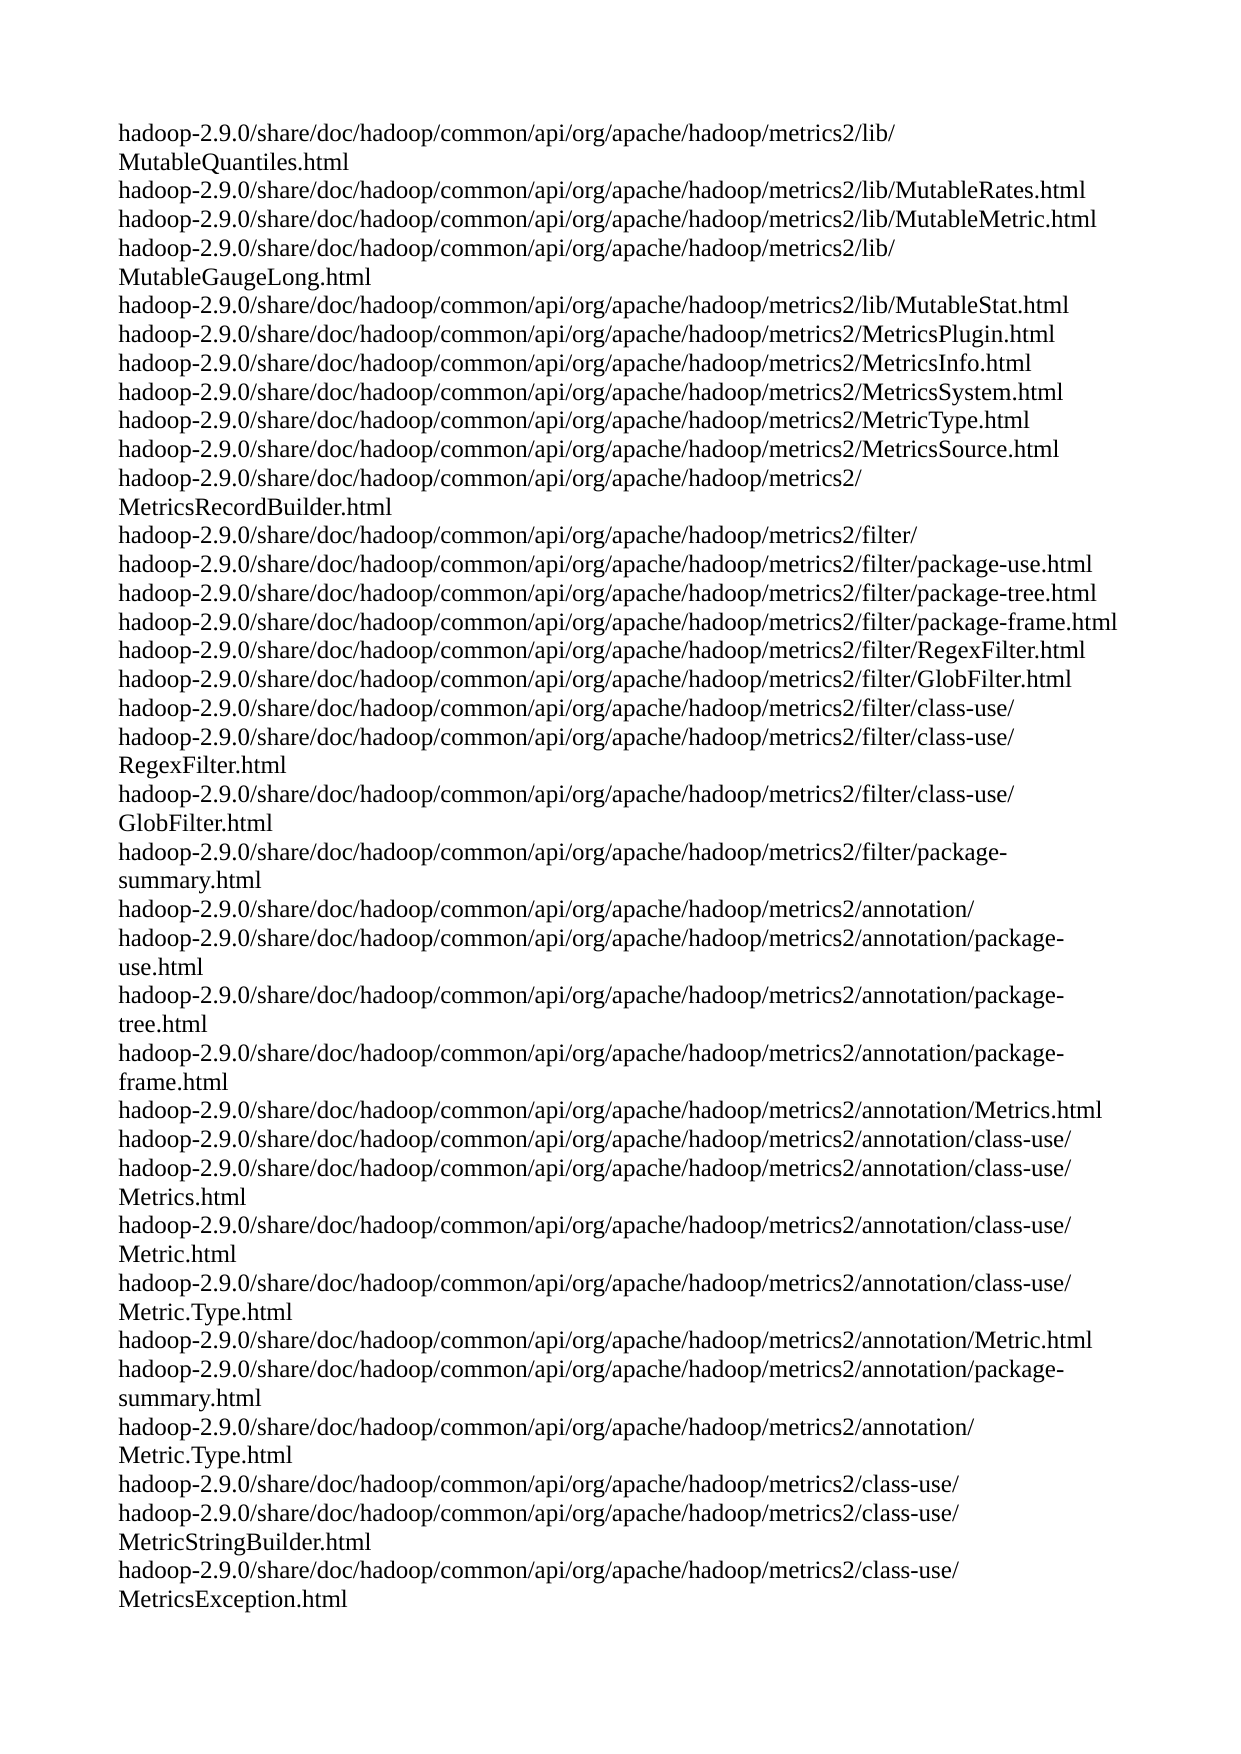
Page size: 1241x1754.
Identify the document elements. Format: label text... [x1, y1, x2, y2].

text hadoop-2.9.0/share/doc/hadoop/common/api/org/apache/hadoop/metrics2/filter/class-use/GlobFilter.html [118, 779, 1122, 837]
text hadoop-2.9.0/share/doc/hadoop/common/api/org/apache/hadoop/metrics2/annotation/class-use/ [118, 1124, 1122, 1153]
text hadoop-2.9.0/share/doc/hadoop/common/api/org/apache/hadoop/metrics2/MetricType.html [118, 406, 1122, 434]
text hadoop-2.9.0/share/doc/hadoop/common/api/org/apache/hadoop/metrics2/annotation/package-use.html [118, 923, 1122, 981]
text hadoop-2.9.0/share/doc/hadoop/common/api/org/apache/hadoop/metrics2/MetricsInfo.html [118, 348, 1122, 377]
text hadoop-2.9.0/share/doc/hadoop/common/api/org/apache/hadoop/metrics2/MetricsSource.html [118, 434, 1122, 463]
text hadoop-2.9.0/share/doc/hadoop/common/api/org/apache/hadoop/metrics2/MetricsRecordBuilder.html [118, 463, 1122, 521]
text hadoop-2.9.0/share/doc/hadoop/common/api/org/apache/hadoop/metrics2/filter/RegexFilter.html [118, 636, 1122, 664]
text hadoop-2.9.0/share/doc/hadoop/common/api/org/apache/hadoop/metrics2/annotation/package-tree.html [118, 981, 1122, 1038]
text hadoop-2.9.0/share/doc/hadoop/common/api/org/apache/hadoop/metrics2/filter/package-use.html [118, 549, 1122, 578]
text hadoop-2.9.0/share/doc/hadoop/common/api/org/apache/hadoop/metrics2/lib/MutableGaugeLong.html [118, 233, 1122, 291]
text hadoop-2.9.0/share/doc/hadoop/common/api/org/apache/hadoop/metrics2/lib/MutableMetric.html [118, 204, 1122, 233]
text hadoop-2.9.0/share/doc/hadoop/common/api/org/apache/hadoop/metrics2/annotation/package-summary.html [118, 1354, 1122, 1412]
text hadoop-2.9.0/share/doc/hadoop/common/api/org/apache/hadoop/metrics2/filter/class-use/ [118, 693, 1122, 722]
text hadoop-2.9.0/share/doc/hadoop/common/api/org/apache/hadoop/metrics2/lib/MutableQuantiles.html [118, 118, 1122, 176]
text hadoop-2.9.0/share/doc/hadoop/common/api/org/apache/hadoop/metrics2/class-use/ [118, 1469, 1122, 1498]
text hadoop-2.9.0/share/doc/hadoop/common/api/org/apache/hadoop/metrics2/MetricsPlugin.html [118, 319, 1122, 348]
text hadoop-2.9.0/share/doc/hadoop/common/api/org/apache/hadoop/metrics2/filter/class-use/RegexFilter.html [118, 722, 1122, 779]
text hadoop-2.9.0/share/doc/hadoop/common/api/org/apache/hadoop/metrics2/annotation/class-use/Metrics.html [118, 1153, 1122, 1211]
text hadoop-2.9.0/share/doc/hadoop/common/api/org/apache/hadoop/metrics2/MetricsSystem.html [118, 377, 1122, 406]
text hadoop-2.9.0/share/doc/hadoop/common/api/org/apache/hadoop/metrics2/lib/MutableRates.html [118, 176, 1122, 204]
text hadoop-2.9.0/share/doc/hadoop/common/api/org/apache/hadoop/metrics2/filter/package-tree.html [118, 578, 1122, 607]
text hadoop-2.9.0/share/doc/hadoop/common/api/org/apache/hadoop/metrics2/annotation/class-use/Metric.Type.html [118, 1268, 1122, 1326]
text hadoop-2.9.0/share/doc/hadoop/common/api/org/apache/hadoop/metrics2/annotation/package-frame.html [118, 1038, 1122, 1096]
text hadoop-2.9.0/share/doc/hadoop/common/api/org/apache/hadoop/metrics2/filter/package-summary.html [118, 837, 1122, 894]
text hadoop-2.9.0/share/doc/hadoop/common/api/org/apache/hadoop/metrics2/annotation/Metric.html [118, 1326, 1122, 1354]
text hadoop-2.9.0/share/doc/hadoop/common/api/org/apache/hadoop/metrics2/class-use/MetricsException.html [118, 1556, 1122, 1613]
text hadoop-2.9.0/share/doc/hadoop/common/api/org/apache/hadoop/metrics2/annotation/class-use/Metric.html [118, 1211, 1122, 1268]
text hadoop-2.9.0/share/doc/hadoop/common/api/org/apache/hadoop/metrics2/class-use/MetricStringBuilder.html [118, 1498, 1122, 1556]
text hadoop-2.9.0/share/doc/hadoop/common/api/org/apache/hadoop/metrics2/filter/ [118, 521, 1122, 549]
text hadoop-2.9.0/share/doc/hadoop/common/api/org/apache/hadoop/metrics2/filter/GlobFilter.html [118, 664, 1122, 693]
text hadoop-2.9.0/share/doc/hadoop/common/api/org/apache/hadoop/metrics2/annotation/ [118, 894, 1122, 923]
text hadoop-2.9.0/share/doc/hadoop/common/api/org/apache/hadoop/metrics2/lib/MutableStat.html [118, 291, 1122, 319]
text hadoop-2.9.0/share/doc/hadoop/common/api/org/apache/hadoop/metrics2/annotation/Metrics.html [118, 1096, 1122, 1124]
text hadoop-2.9.0/share/doc/hadoop/common/api/org/apache/hadoop/metrics2/annotation/Metric.Type.html [118, 1412, 1122, 1469]
text hadoop-2.9.0/share/doc/hadoop/common/api/org/apache/hadoop/metrics2/filter/package-frame.html [118, 607, 1122, 636]
